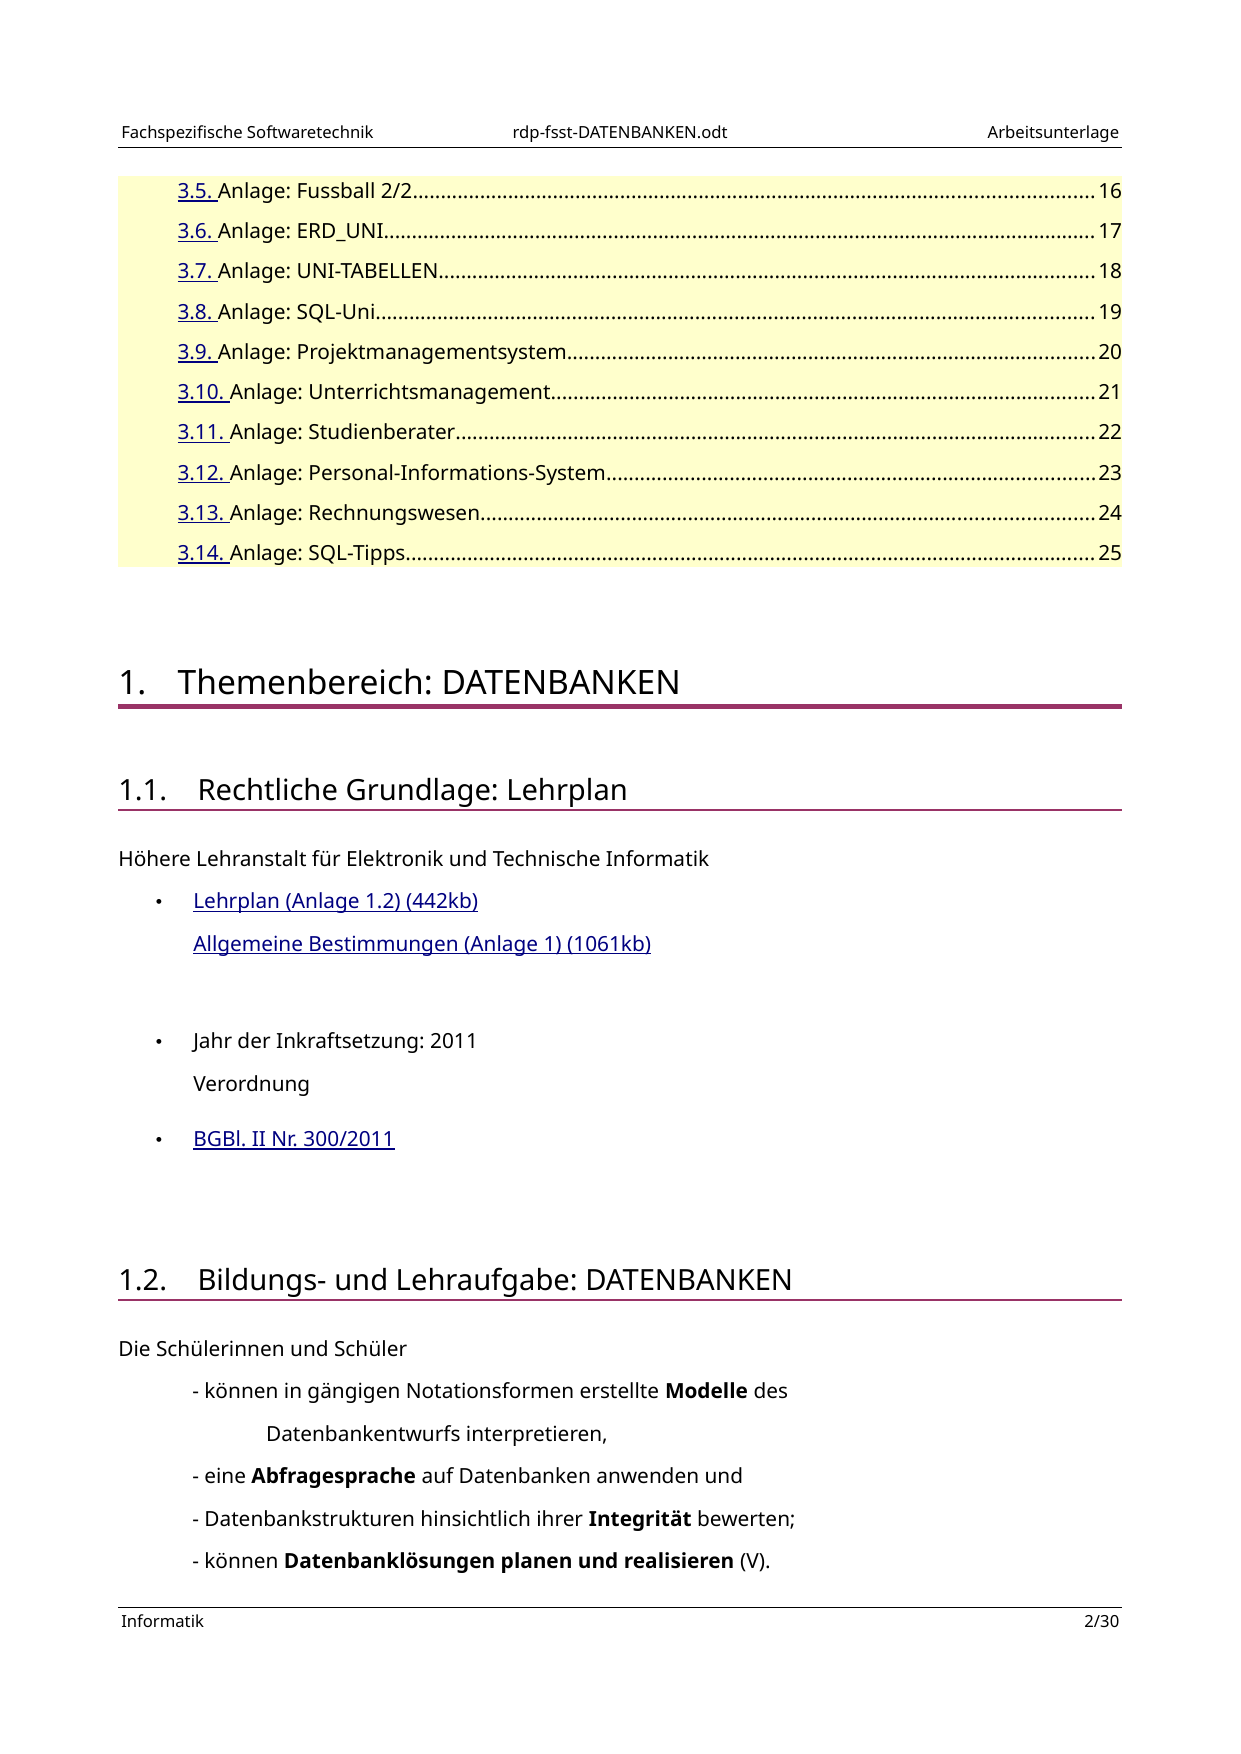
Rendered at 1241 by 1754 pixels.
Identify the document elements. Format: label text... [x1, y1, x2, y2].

list Lehrplan (Anlage 1.2) (442kb) Allgemeine Bestimmungen (Anlage 1) (1061kb) [156, 886, 1122, 1000]
text Die Schülerinnen und Schüler [118, 1334, 1122, 1362]
text - können in gängigen Notationsformen erstellte Modelle des [118, 1376, 1122, 1405]
text 3.13. Anlage: Rechnungswesen 24 [177, 498, 1122, 526]
text 3.6. Anlage: ERD_UNI 17 [177, 216, 1122, 245]
text Höhere Lehranstalt für Elektronik und Technische Informatik [118, 844, 1122, 872]
list Jahr der Inkraftsetzung: 2011 Verordnung [156, 1027, 1122, 1098]
subtitle Rechtliche Grundlage: Lehrplan [118, 770, 1122, 809]
text Datenbankentwurfs interpretieren, [118, 1419, 1122, 1447]
text - Datenbankstrukturen hinsichtlich ihrer Integrität bewerten; [118, 1504, 1122, 1532]
text 3.9. Anlage: Projektmanagementsystem 20 [177, 337, 1122, 366]
text 3.12. Anlage: Personal-Informations-System 23 [177, 458, 1122, 486]
text 3.11. Anlage: Studienberater 22 [177, 417, 1122, 446]
list BGBl. II Nr. 300/2011 [156, 1124, 1122, 1153]
text 3.5. Anlage: Fussball 2/2 16 [177, 176, 1122, 205]
text 3.10. Anlage: Unterrichtsmanagement 21 [177, 377, 1122, 406]
subtitle Bildungs- und Lehraufgabe: DATENBANKEN [118, 1259, 1122, 1299]
text 3.7. Anlage: UNI-TABELLEN 18 [177, 257, 1122, 285]
subtitle Themenbereich: DATENBANKEN [118, 658, 1122, 704]
text 3.8. Anlage: SQL-Uni 19 [177, 297, 1122, 325]
text - können Datenbanklösungen planen und realisieren (V). [118, 1547, 1122, 1575]
text - eine Abfragesprache auf Datenbanken anwenden und [118, 1461, 1122, 1490]
text 3.14. Anlage: SQL-Tipps 25 [177, 538, 1122, 567]
